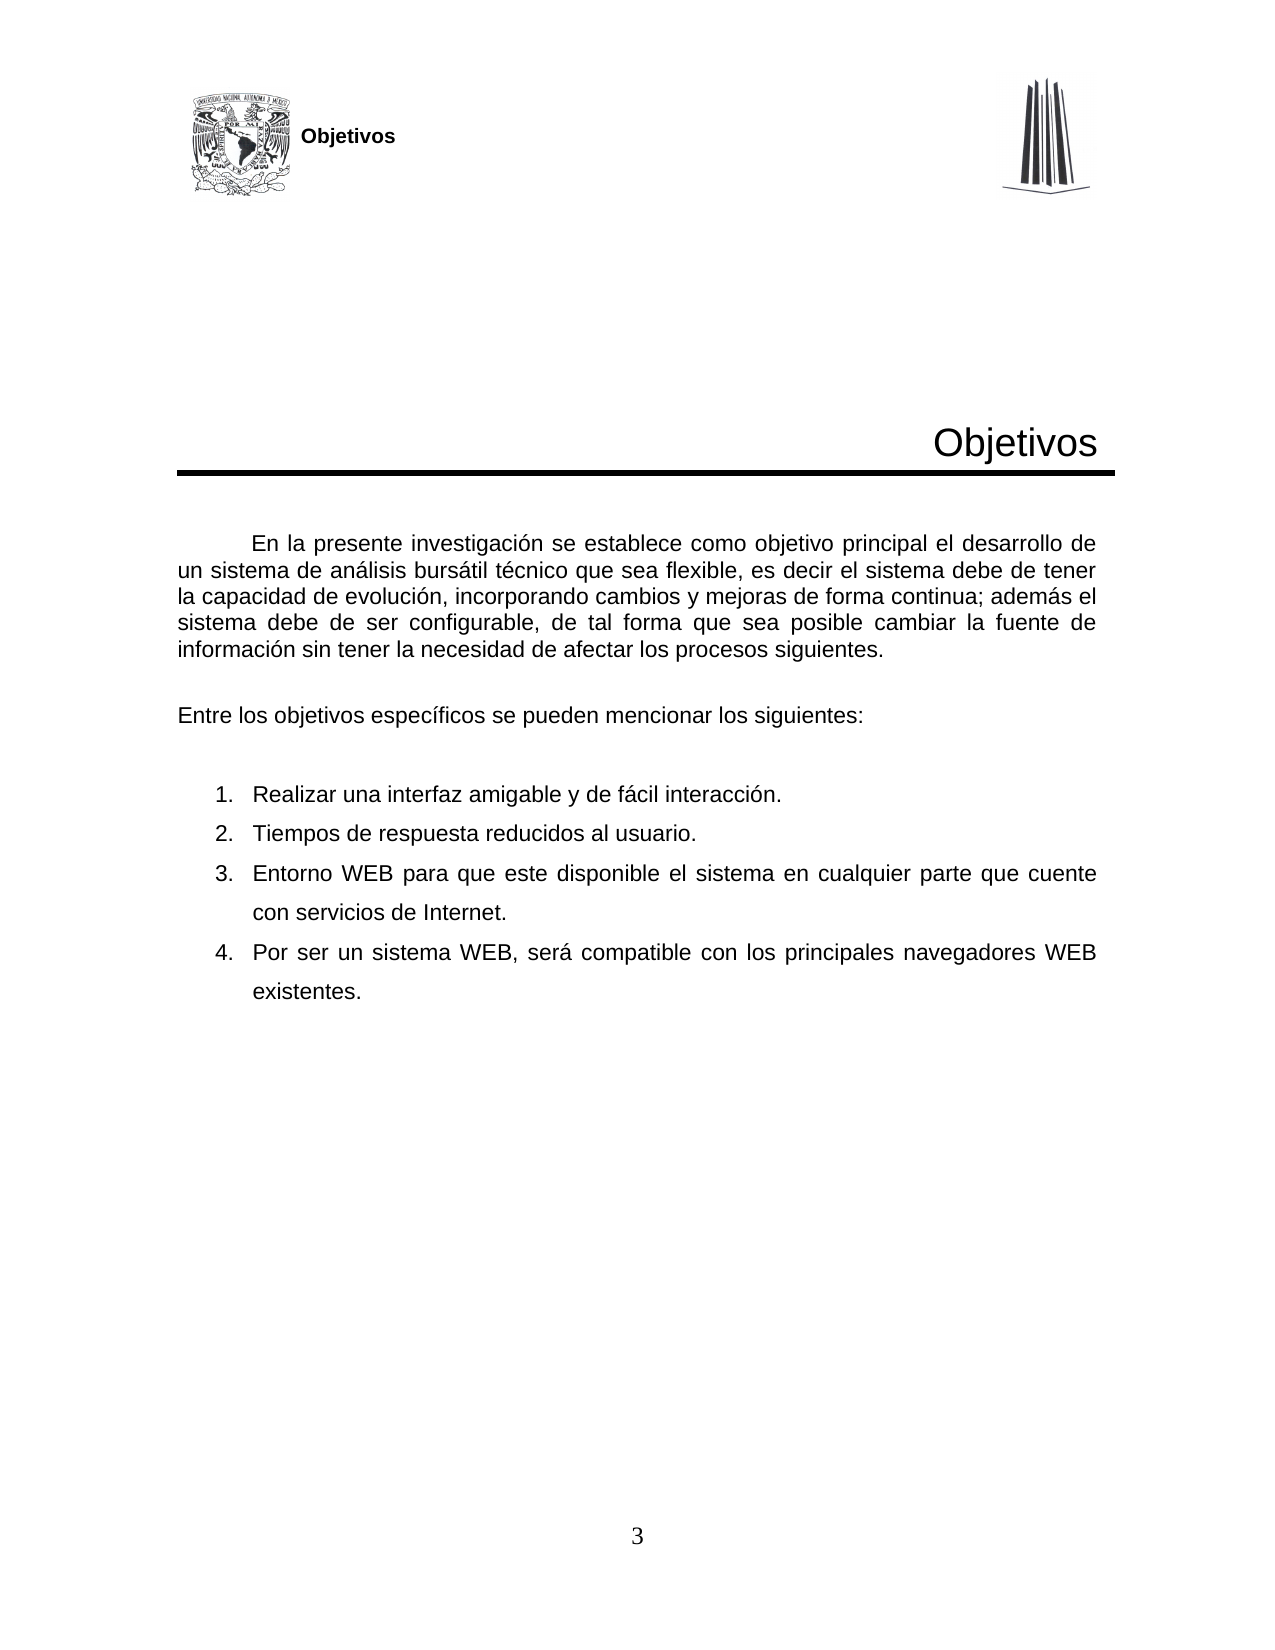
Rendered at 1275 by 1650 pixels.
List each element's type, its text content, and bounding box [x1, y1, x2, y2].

picture [996, 72, 1097, 200]
text Entre los objetivos específicos se pueden mencionar los siguientes: [177, 702, 1098, 728]
list Por ser un sistema WEB, será compatible con los principales navegadores WEB existentes. [215, 938, 1098, 1004]
list Tiempos de respuesta reducidos al usuario. [215, 820, 1098, 846]
list Entorno WEB para que este disponible el sistema en cualquier parte que cuente con servicios de Internet. [215, 859, 1098, 925]
list Realizar una interfaz amigable y de fácil interacción. [215, 781, 1098, 807]
text En la presente investigación se establece como objetivo principal el desarrollo de un sistema de análisis bursátil técnico que sea flexible, es decir el sistema debe de tener la capacidad de evolución, incorporando cambios y mejoras de forma continua; además el sistema debe de ser configurable, de tal forma que sea posible cambiar la fuente de información sin tener la necesidad de afectar los procesos siguientes. [177, 530, 1098, 662]
text Objetivos [177, 419, 1098, 464]
